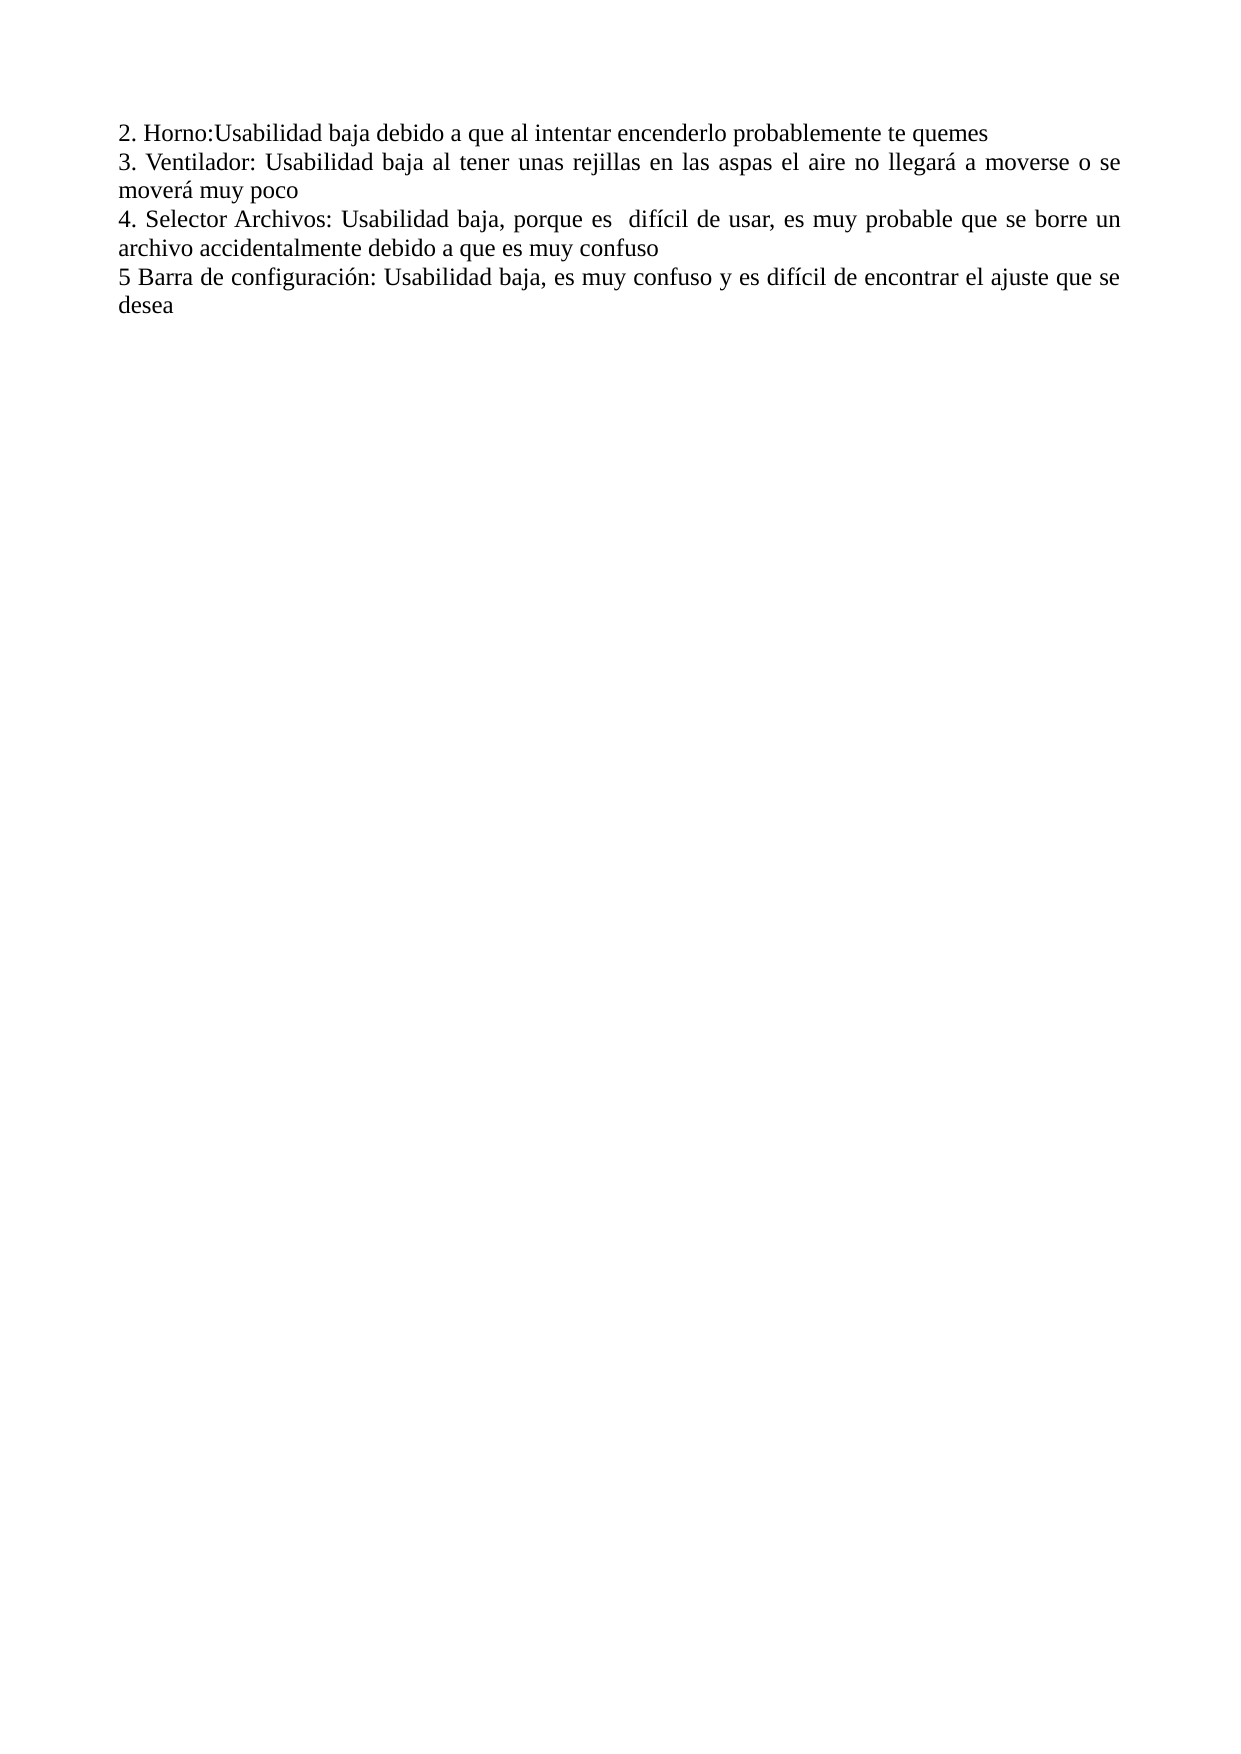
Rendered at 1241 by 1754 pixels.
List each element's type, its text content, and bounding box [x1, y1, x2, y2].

text 3. Ventilador: Usabilidad baja al tener unas rejillas en las aspas el aire no llegará a moverse o se moverá muy poco [118, 147, 1122, 204]
text 4. Selector Archivos: Usabilidad baja, porque es difícil de usar, es muy probable que se borre un archivo accidentalmente debido a que es muy confuso [118, 204, 1122, 262]
text 2. Horno:Usabilidad baja debido a que al intentar encenderlo probablemente te quemes [118, 118, 1122, 147]
text 5 Barra de configuración: Usabilidad baja, es muy confuso y es difícil de encontrar el ajuste que se desea [118, 262, 1122, 319]
